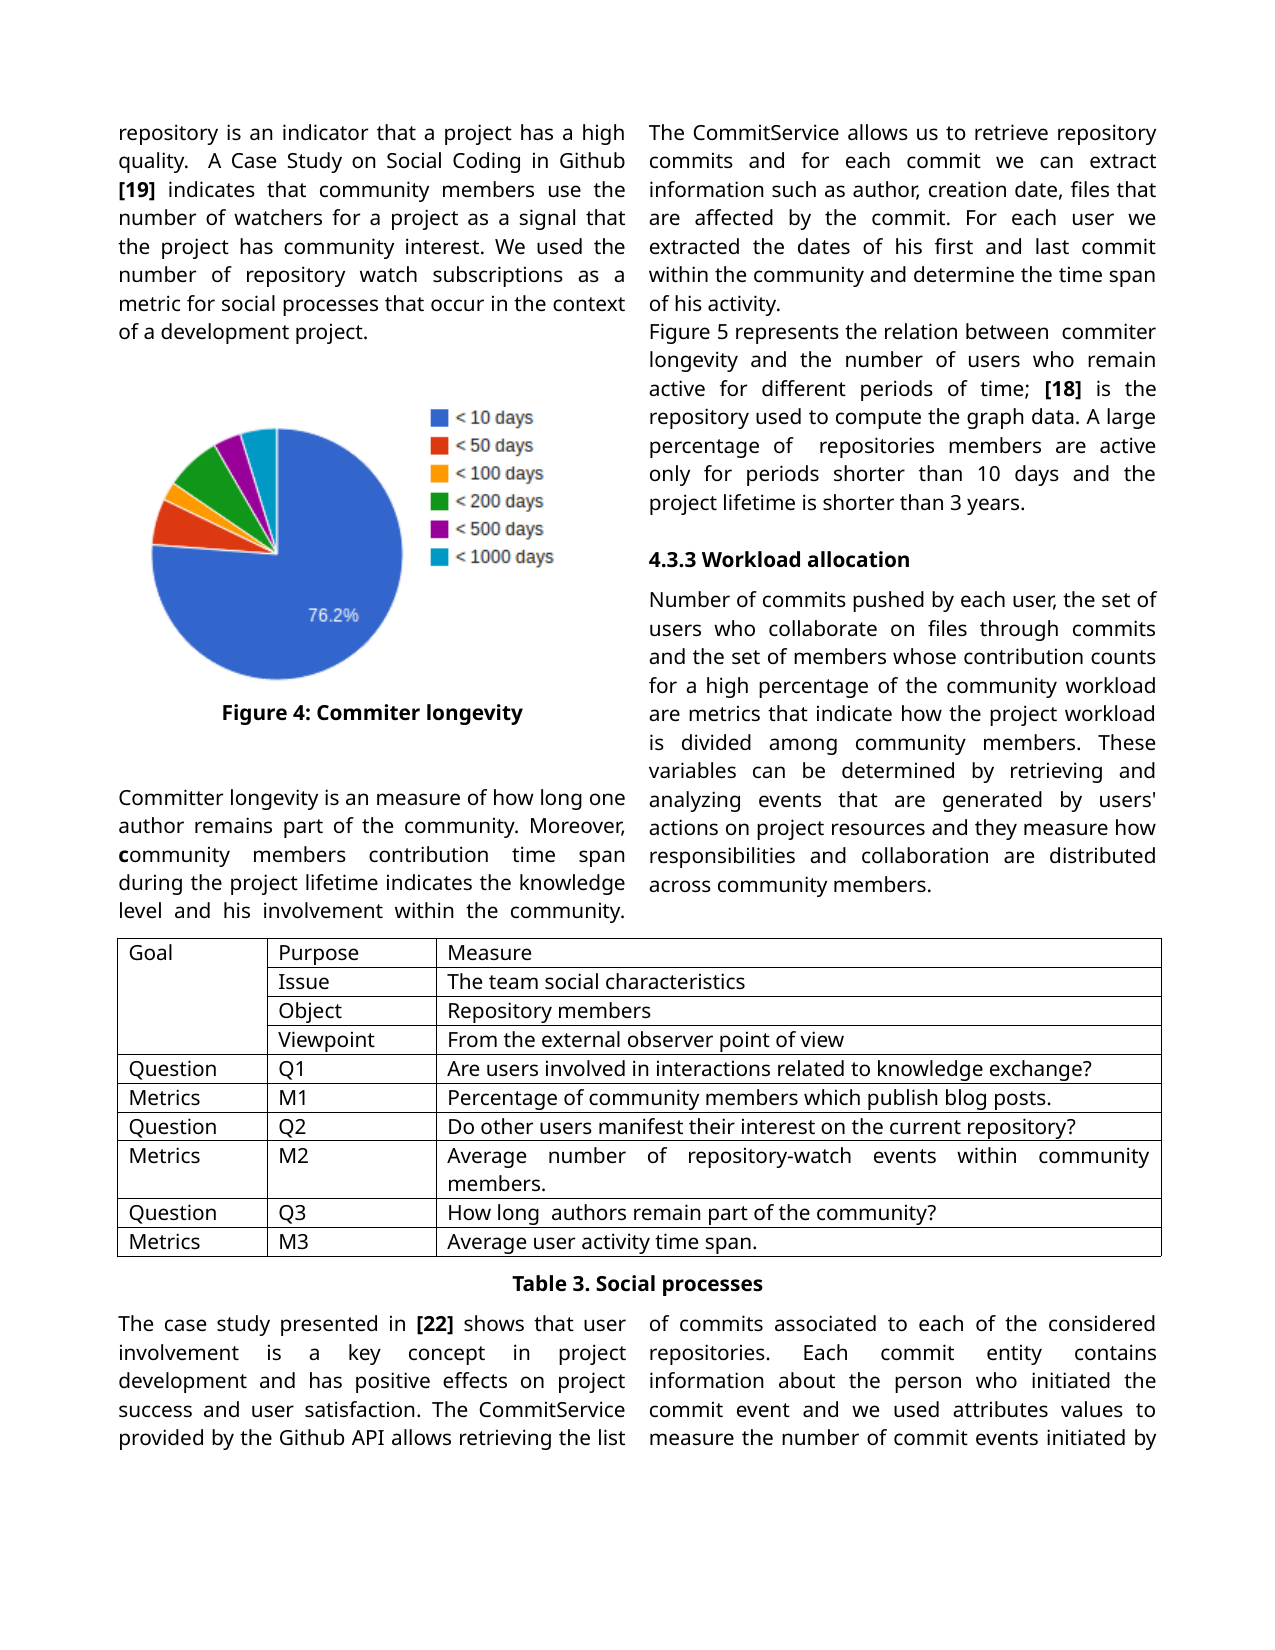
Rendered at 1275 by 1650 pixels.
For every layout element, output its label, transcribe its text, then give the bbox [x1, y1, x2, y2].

table_cell M3 [424, 1228, 436, 1256]
text Committer longevity is an measure of how long one author remains part of the community. Moreover, community members contribution time span during the project lifetime indicates the knowledge level and his involvement within the community. [118, 783, 626, 925]
table_cell Metrics [118, 1084, 128, 1111]
text repository is an indicator that a project has a high quality. A Case Study on Social Coding in Github [19] indicates that community members use the number of watchers for a project as a signal that the project has community interest. We used the number of repository watch subscriptions as a metric for social processes that occur in the context of a development project. [118, 118, 626, 346]
table_cell Metrics [256, 1228, 267, 1256]
table_cell Q2 [424, 1113, 436, 1140]
table_cell Q3 [268, 1199, 278, 1227]
table_cell Question [118, 1199, 128, 1227]
table_cell Viewpoint [424, 1026, 436, 1053]
table_cell Q1 [424, 1055, 436, 1082]
table_cell Question [256, 1113, 267, 1140]
table_cell Question [118, 1113, 128, 1140]
table_header Measure [437, 939, 447, 967]
text The CommitService allows us to retrieve repository commits and for each commit we can extract information such as author, creation date, files that are affected by the commit. For each user we extracted the dates of his first and last commit within the community and determine the time span of his activity. [649, 118, 1157, 317]
table_cell Issue [268, 968, 278, 996]
table_cell Metrics [118, 1141, 267, 1198]
table_cell Q1 [268, 1055, 278, 1082]
table_header Purpose [268, 939, 278, 967]
text of commits associated to each of the considered repositories. Each commit entity contains information about the person who initiated the commit event and we used attributes values to measure the number of commit events initiated by [649, 1309, 1157, 1452]
picture [118, 386, 627, 698]
table_cell M1 [268, 1084, 278, 1111]
text Figure 5 represents the relation between commiter longevity and the number of users who remain active for different periods of time; [18] is the repository used to compute the graph data. A large percentage of repositories members are active only for periods shorter than 10 days and the project lifetime is shorter than 3 years. [649, 317, 1157, 516]
table_cell Question [256, 1055, 267, 1082]
list 4.3.3 Workload allocation [637, 545, 1157, 573]
table_cell Question [118, 1055, 128, 1082]
table_header Goal [118, 939, 267, 1053]
table_cell M2 [268, 1141, 436, 1198]
table_cell Metrics [256, 1084, 267, 1111]
table_header Purpose [424, 939, 436, 967]
table_cell Q2 [268, 1113, 278, 1140]
text Figure 5: Commiter longevity [118, 698, 626, 726]
table_cell Metrics [118, 1228, 128, 1256]
table_cell M3 [268, 1228, 278, 1256]
table_cell Object [424, 997, 436, 1024]
text Table 3. Social processes [118, 1269, 1157, 1297]
table_cell Q3 [424, 1199, 436, 1227]
table_cell Object [268, 997, 278, 1024]
table_cell Question [256, 1199, 267, 1227]
table_header Measure [1149, 939, 1161, 967]
table_cell M1 [424, 1084, 436, 1111]
text Number of commits pushed by each user, the set of users who collaborate on files through commits and the set of members whose contribution counts for a high percentage of the community workload are metrics that indicate how the project workload is divided among community members. These variables can be determined by retrieving and analyzing events that are generated by users' actions on project resources and they measure how responsibilities and collaboration are distributed across community members. [649, 586, 1157, 898]
table_cell Issue [424, 968, 436, 996]
table_cell Viewpoint [268, 1026, 278, 1053]
text The case study presented in [22] shows that user involvement is a key concept in project development and has positive effects on project success and user satisfaction. The CommitService provided by the Github API allows retrieving the list [118, 1309, 626, 1452]
